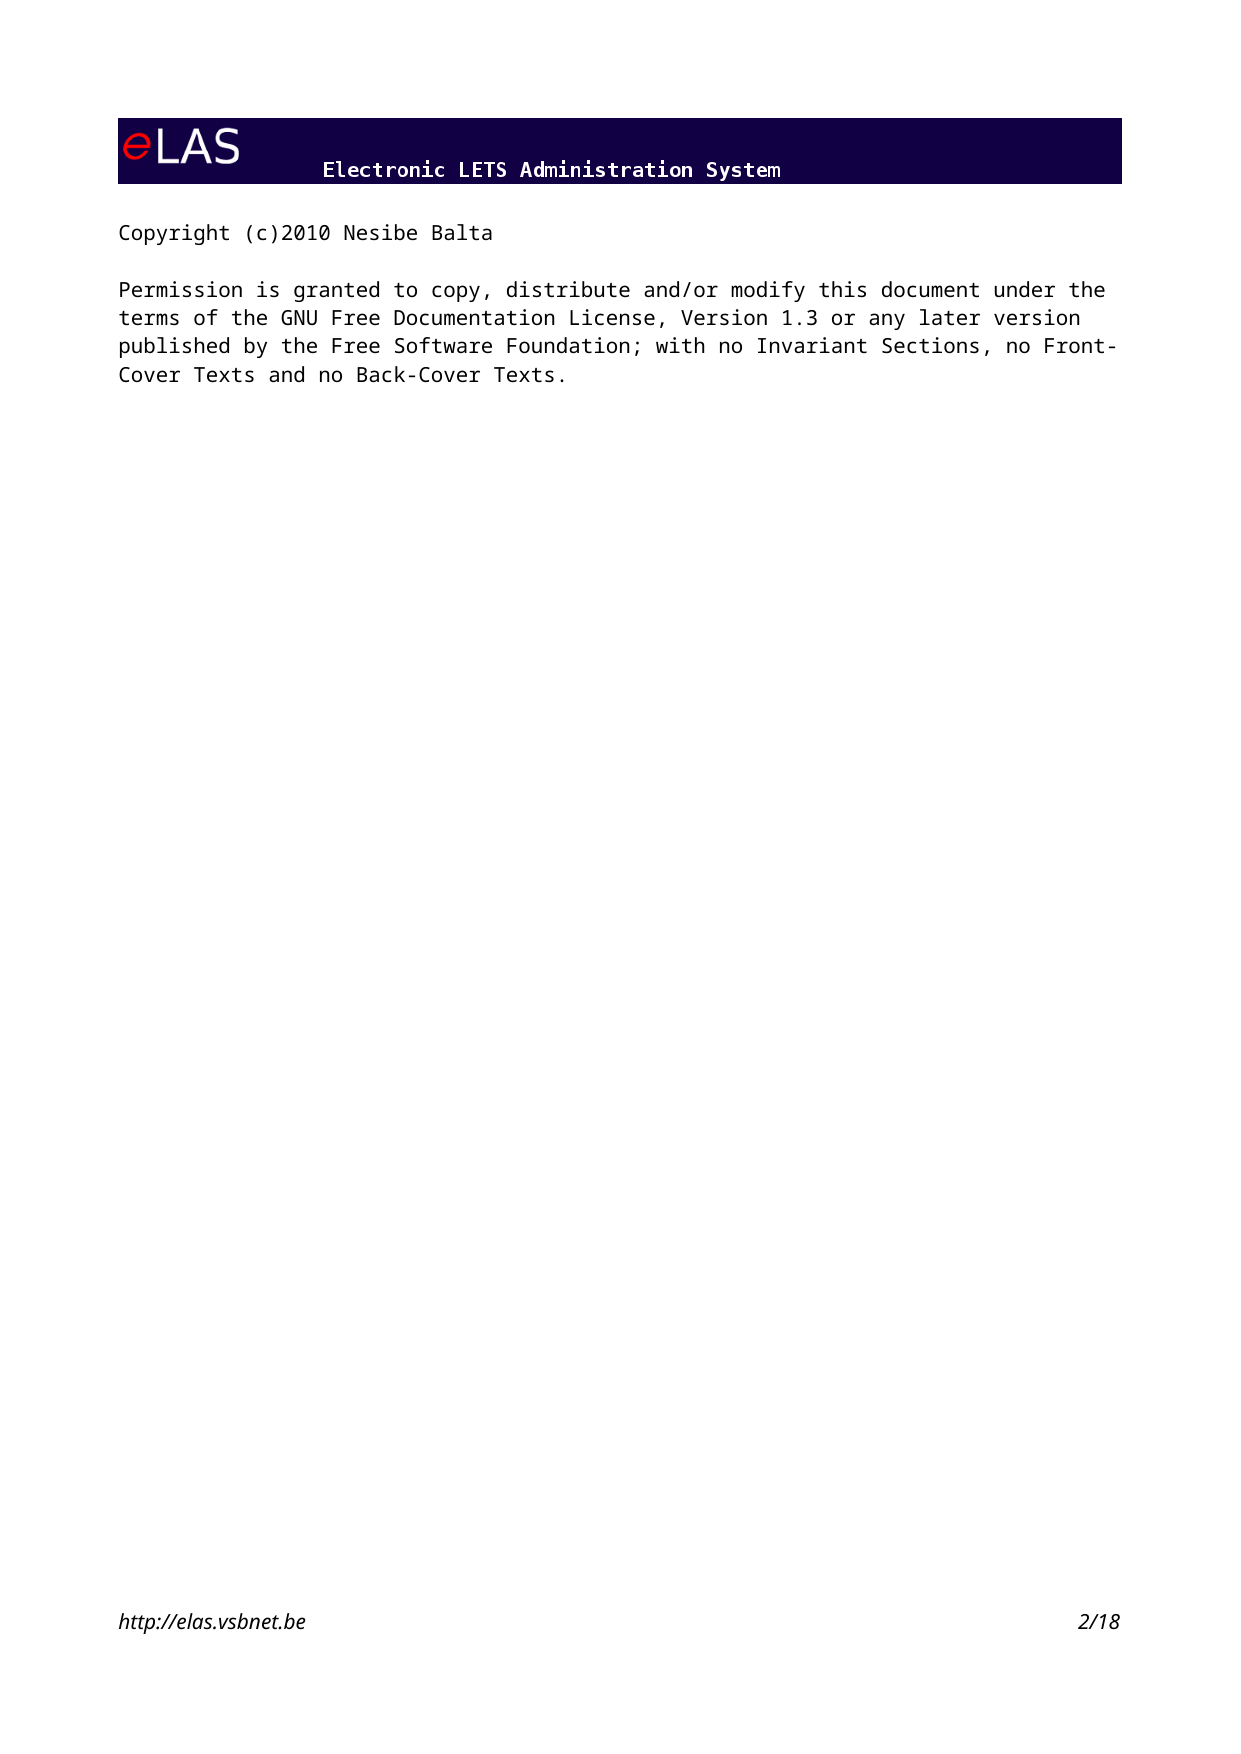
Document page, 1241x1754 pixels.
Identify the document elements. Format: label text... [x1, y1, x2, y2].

text Permission is granted to copy, distribute and/or modify this document under the terms of the GNU Free Documentation License, Version 1.3 or any later version published by the Free Software Foundation; with no Invariant Sections, no Front-Cover Texts and no Back-Cover Texts. [118, 275, 1122, 388]
picture [118, 118, 1122, 184]
text Copyright (c)2010 Nesibe Balta [118, 218, 1122, 246]
